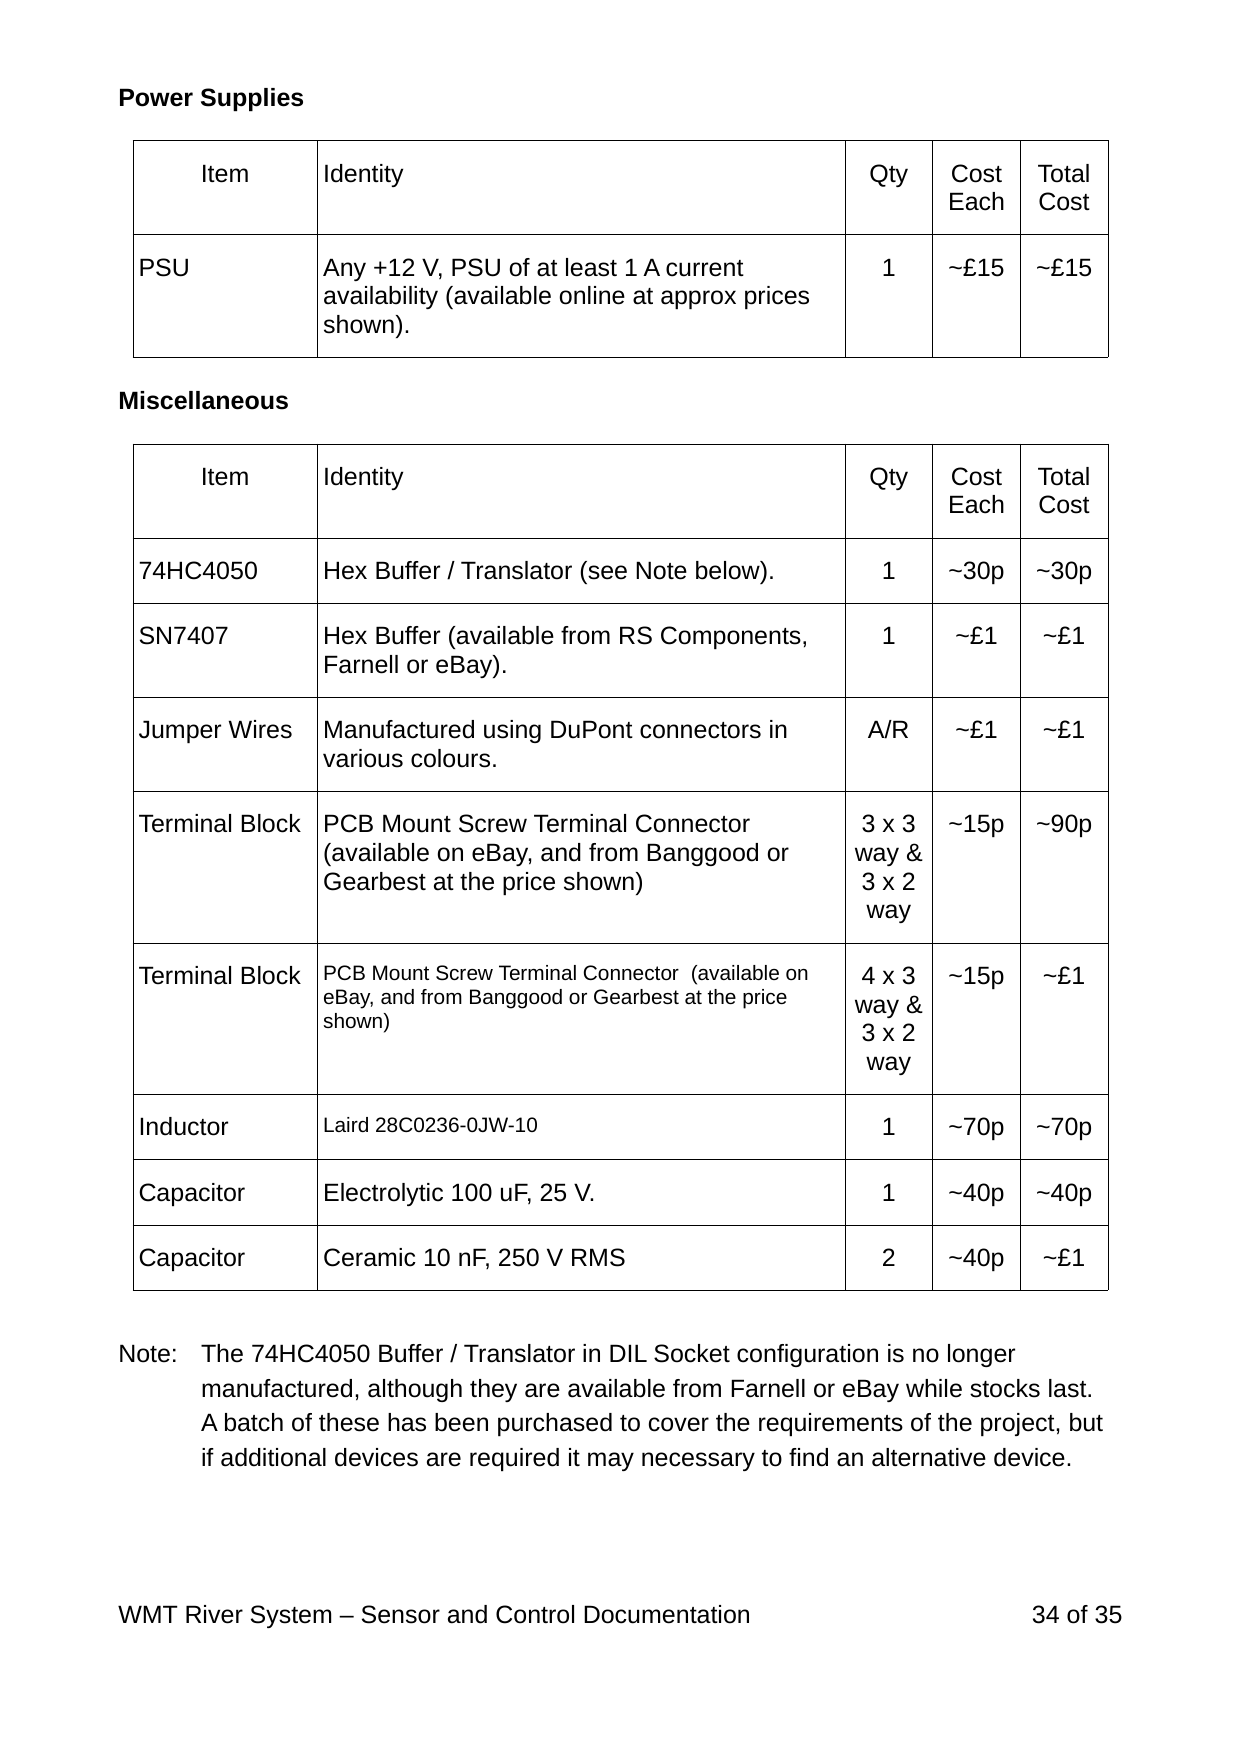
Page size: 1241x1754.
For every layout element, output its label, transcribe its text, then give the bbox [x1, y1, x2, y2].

table_cell 1 [846, 1095, 932, 1159]
table_cell 3 x 3 way & 3 x 2 way [846, 792, 932, 942]
table_cell 1 [846, 1160, 932, 1225]
table_header Cost Each [933, 445, 1020, 537]
table_cell Inductor [134, 1095, 317, 1159]
table_cell ~15p [933, 792, 1020, 942]
table_cell ~£1 [1021, 698, 1108, 791]
table_cell ~40p [933, 1160, 1020, 1225]
table_cell ~30p [933, 539, 1020, 603]
table_header Total Cost [1021, 445, 1108, 537]
table_cell A/R [846, 698, 932, 791]
table_cell 1 [846, 539, 932, 603]
table_header Item [134, 141, 317, 234]
table_cell Manufactured using DuPont connectors in various colours. [318, 698, 845, 791]
table_header Identity [318, 445, 845, 537]
table_cell SN7407 [134, 604, 317, 697]
table_cell Hex Buffer / Translator (see Note below). [318, 539, 845, 603]
table_cell 4 x 3 way & 3 x 2 way [846, 944, 932, 1094]
table_cell Terminal Block [134, 792, 317, 942]
table_cell 74HC4050 [134, 539, 317, 603]
table_cell ~70p [933, 1095, 1020, 1159]
table_cell Any +12 V, PSU of at least 1 A current availability (available online at approx prices shown). [318, 235, 845, 357]
table_header Total Cost [1021, 141, 1108, 234]
table_cell ~£15 [1021, 235, 1108, 357]
table_cell ~15p [933, 944, 1020, 1094]
table_header Identity [318, 141, 845, 234]
table_cell 2 [846, 1226, 932, 1290]
text Miscellaneous [118, 386, 1122, 415]
text Power Supplies [118, 83, 1122, 111]
table_cell ~£1 [933, 698, 1020, 791]
table_cell ~£15 [933, 235, 1020, 357]
table_cell Capacitor [134, 1160, 317, 1225]
table_cell PCB Mount Screw Terminal Connector (available on eBay, and from Banggood or Gearbest at the price shown) [318, 944, 845, 1094]
table_cell ~70p [1021, 1095, 1108, 1159]
table_cell Jumper Wires [134, 698, 317, 791]
table_cell Electrolytic 100 uF, 25 V. [318, 1160, 845, 1225]
table_cell Laird 28C0236-0JW-10 [318, 1095, 845, 1159]
table_cell 1 [846, 235, 932, 357]
table_cell ~40p [933, 1226, 1020, 1290]
table_cell ~90p [1021, 792, 1108, 942]
table_cell PCB Mount Screw Terminal Connector (available on eBay, and from Banggood or Gearbest at the price shown) [318, 792, 845, 942]
table_header Cost Each [933, 141, 1020, 234]
table_cell Terminal Block [134, 944, 317, 1094]
table_header Qty [846, 141, 932, 234]
table_cell ~40p [1021, 1160, 1108, 1225]
text Note: The 74HC4050 Buffer / Translator in DIL Socket configuration is no longer manufactured, although they are available from Farnell or eBay while stocks last. A batch of these has been purchased to cover the requirements of the project, but if additional devices are required it may necessary to find an alternative device. [118, 1339, 1122, 1471]
table_cell Ceramic 10 nF, 250 V RMS [318, 1226, 845, 1290]
table_cell PSU [134, 235, 317, 357]
table_cell Capacitor [134, 1226, 317, 1290]
table_cell ~£1 [1021, 944, 1108, 1094]
table_cell Hex Buffer (available from RS Components, Farnell or eBay). [318, 604, 845, 697]
table_cell ~£1 [933, 604, 1020, 697]
table_cell ~30p [1021, 539, 1108, 603]
table_cell 1 [846, 604, 932, 697]
table_header Qty [846, 445, 932, 537]
table_cell ~£1 [1021, 604, 1108, 697]
table_header Item [134, 445, 317, 537]
table_cell ~£1 [1021, 1226, 1108, 1290]
